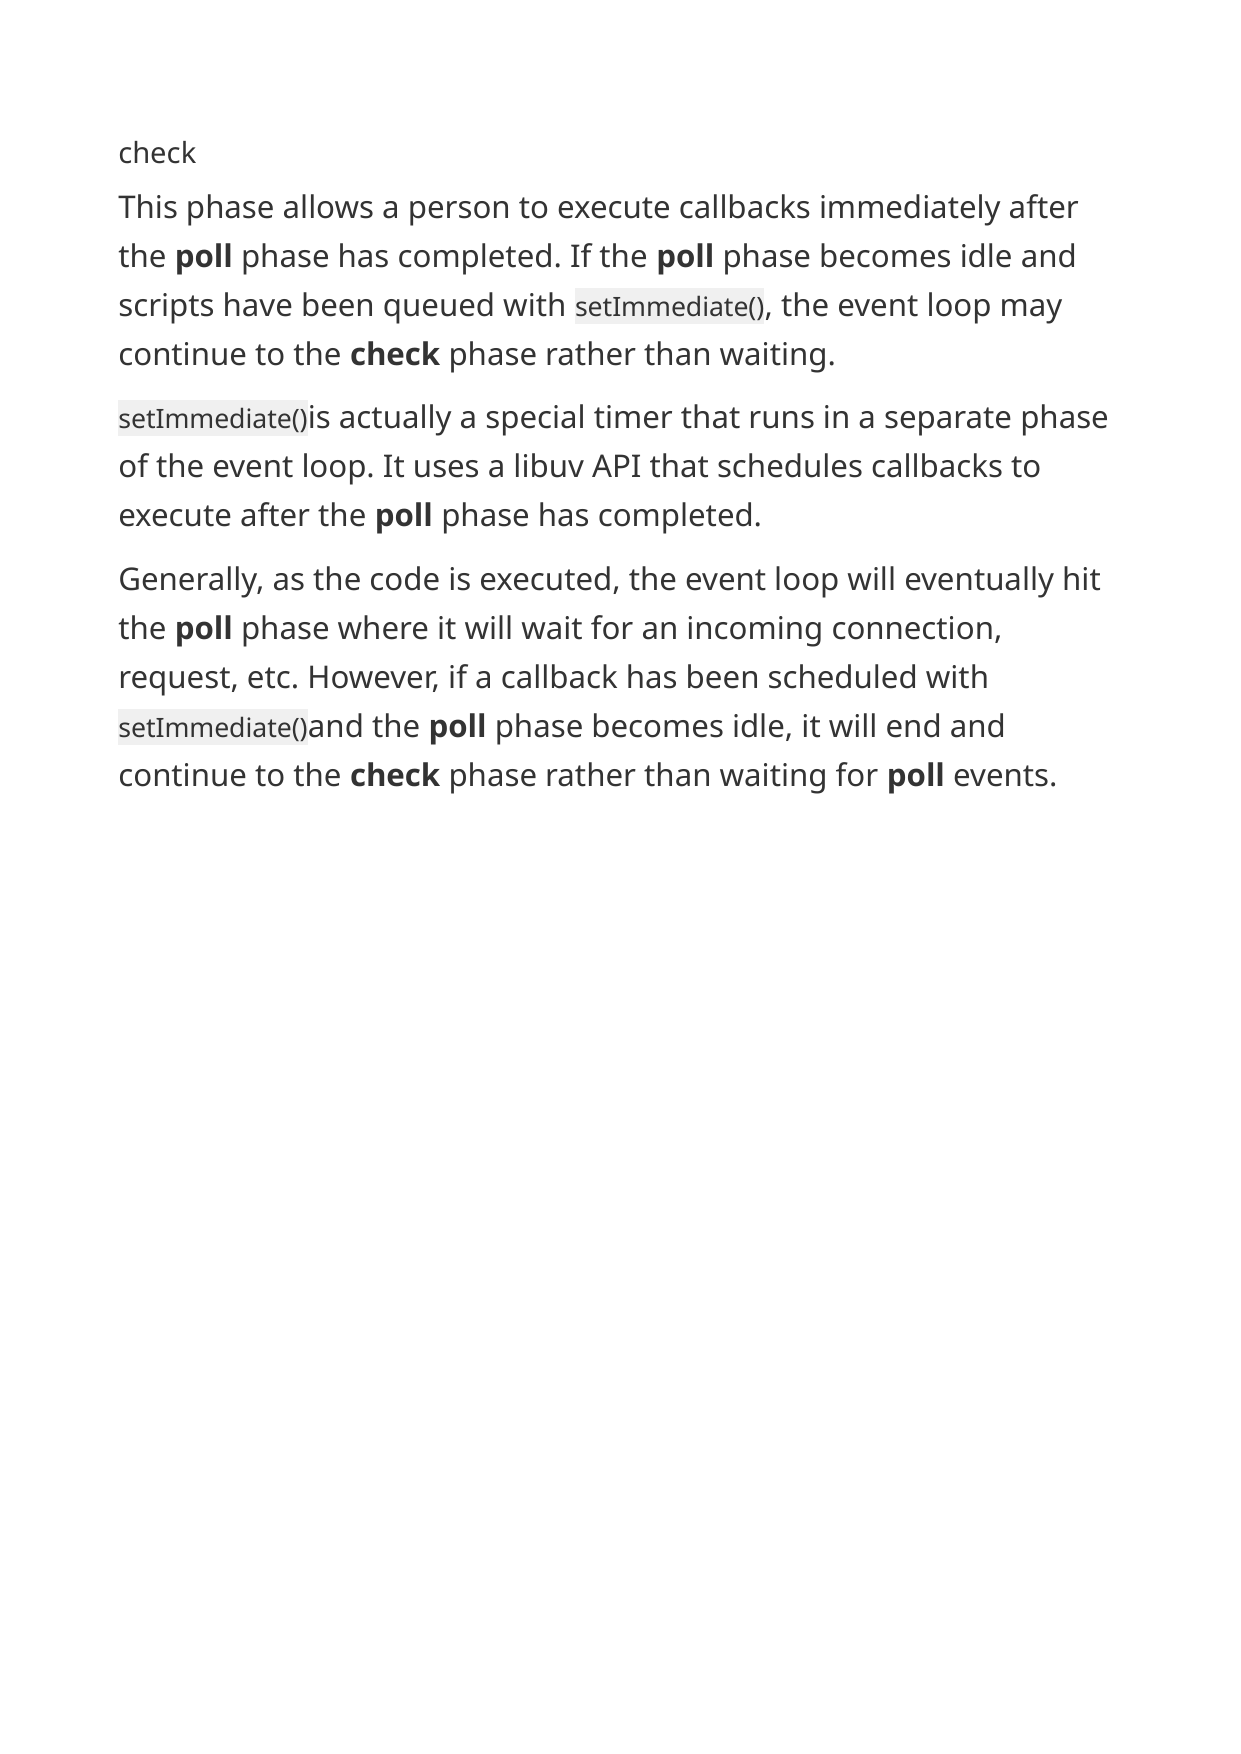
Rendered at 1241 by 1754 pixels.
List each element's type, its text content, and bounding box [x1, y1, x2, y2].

text setImmediate()is actually a special timer that runs in a separate phase of the event loop. It uses a libuv API that schedules callbacks to execute after the poll phase has completed. [118, 395, 1122, 536]
text Generally, as the code is executed, the event loop will eventually hit the poll phase where it will wait for an incoming connection, request, etc. However, if a callback has been scheduled with setImmediate()and the poll phase becomes idle, it will end and continue to the check phase rather than waiting for poll events. [118, 557, 1122, 795]
text This phase allows a person to execute callbacks immediately after the poll phase has completed. If the poll phase becomes idle and scripts have been queued with setImmediate(), the event loop may continue to the check phase rather than waiting. [118, 185, 1122, 374]
subtitle check [118, 133, 1122, 172]
